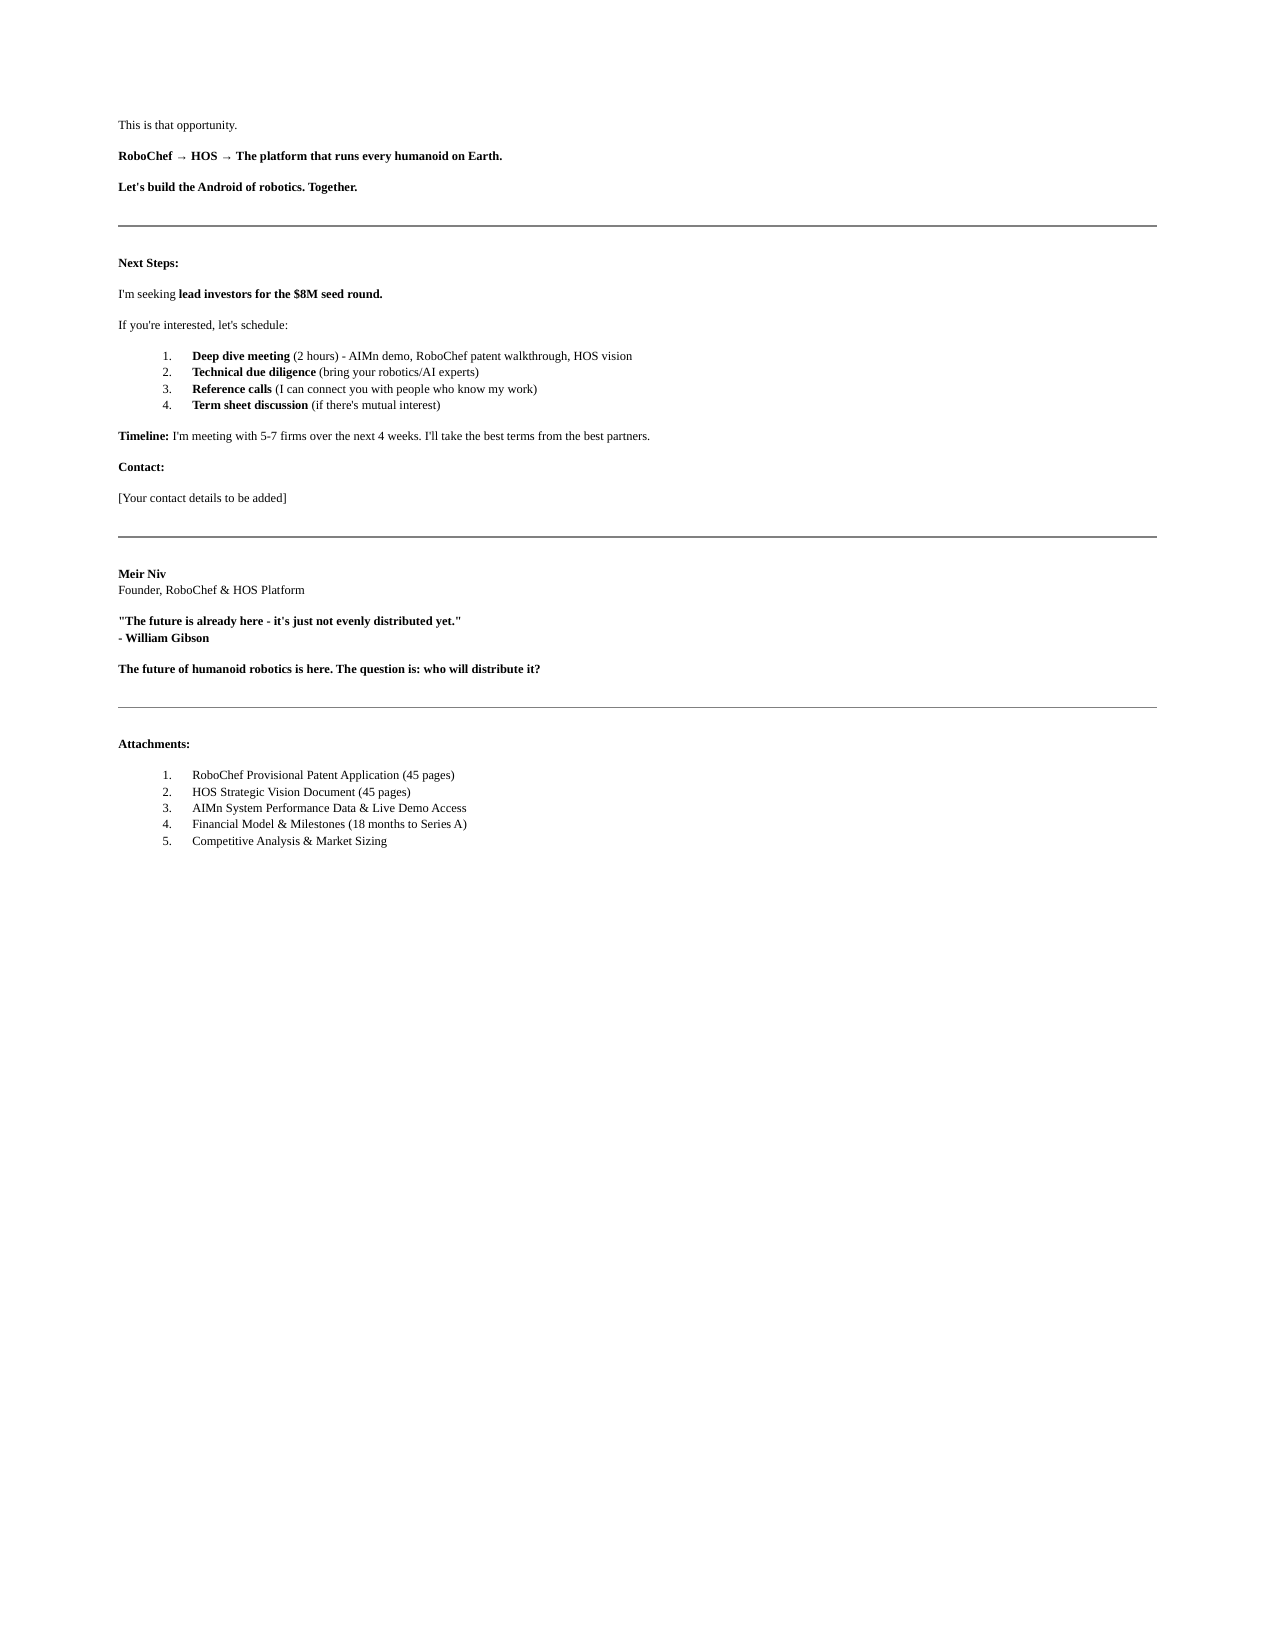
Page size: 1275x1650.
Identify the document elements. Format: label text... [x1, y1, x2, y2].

text "The future is already here - it's just not evenly distributed yet." - William Gibson [118, 614, 1157, 645]
list Reference calls (I can connect you with people who know my work) [162, 382, 1157, 396]
list HOS Strategic Vision Document (45 pages) [162, 784, 1157, 799]
list Term sheet discussion (if there's mutual interest) [162, 398, 1157, 412]
list AIMn System Performance Data & Live Demo Access [162, 801, 1157, 815]
text Contact: [118, 460, 1157, 474]
list Deep dive meeting (2 hours) - AIMn demo, RoboChef patent walkthrough, HOS vision [162, 349, 1157, 363]
text Next Steps: [118, 256, 1157, 270]
text If you're interested, let's schedule: [118, 318, 1157, 332]
text Attachments: [118, 737, 1157, 751]
text This is that opportunity. [118, 118, 1157, 132]
list Financial Model & Milestones (18 months to Series A) [162, 817, 1157, 832]
text RoboChef → HOS → The platform that runs every humanoid on Earth. [118, 149, 1157, 163]
list RoboChef Provisional Patent Application (45 pages) [162, 768, 1157, 782]
text The future of humanoid robotics is here. The question is: who will distribute it? [118, 661, 1157, 676]
text I'm seeking lead investors for the $8M seed round. [118, 287, 1157, 301]
text Timeline: I'm meeting with 5-7 firms over the next 4 weeks. I'll take the best terms from the best partners. [118, 429, 1157, 443]
text Meir Niv Founder, RoboChef & HOS Platform [118, 566, 1157, 597]
list Competitive Analysis & Market Sizing [162, 834, 1157, 848]
text [Your contact details to be added] [118, 491, 1157, 506]
text Let's build the Android of robotics. Together. [118, 180, 1157, 194]
list Technical due diligence (bring your robotics/AI experts) [162, 365, 1157, 379]
